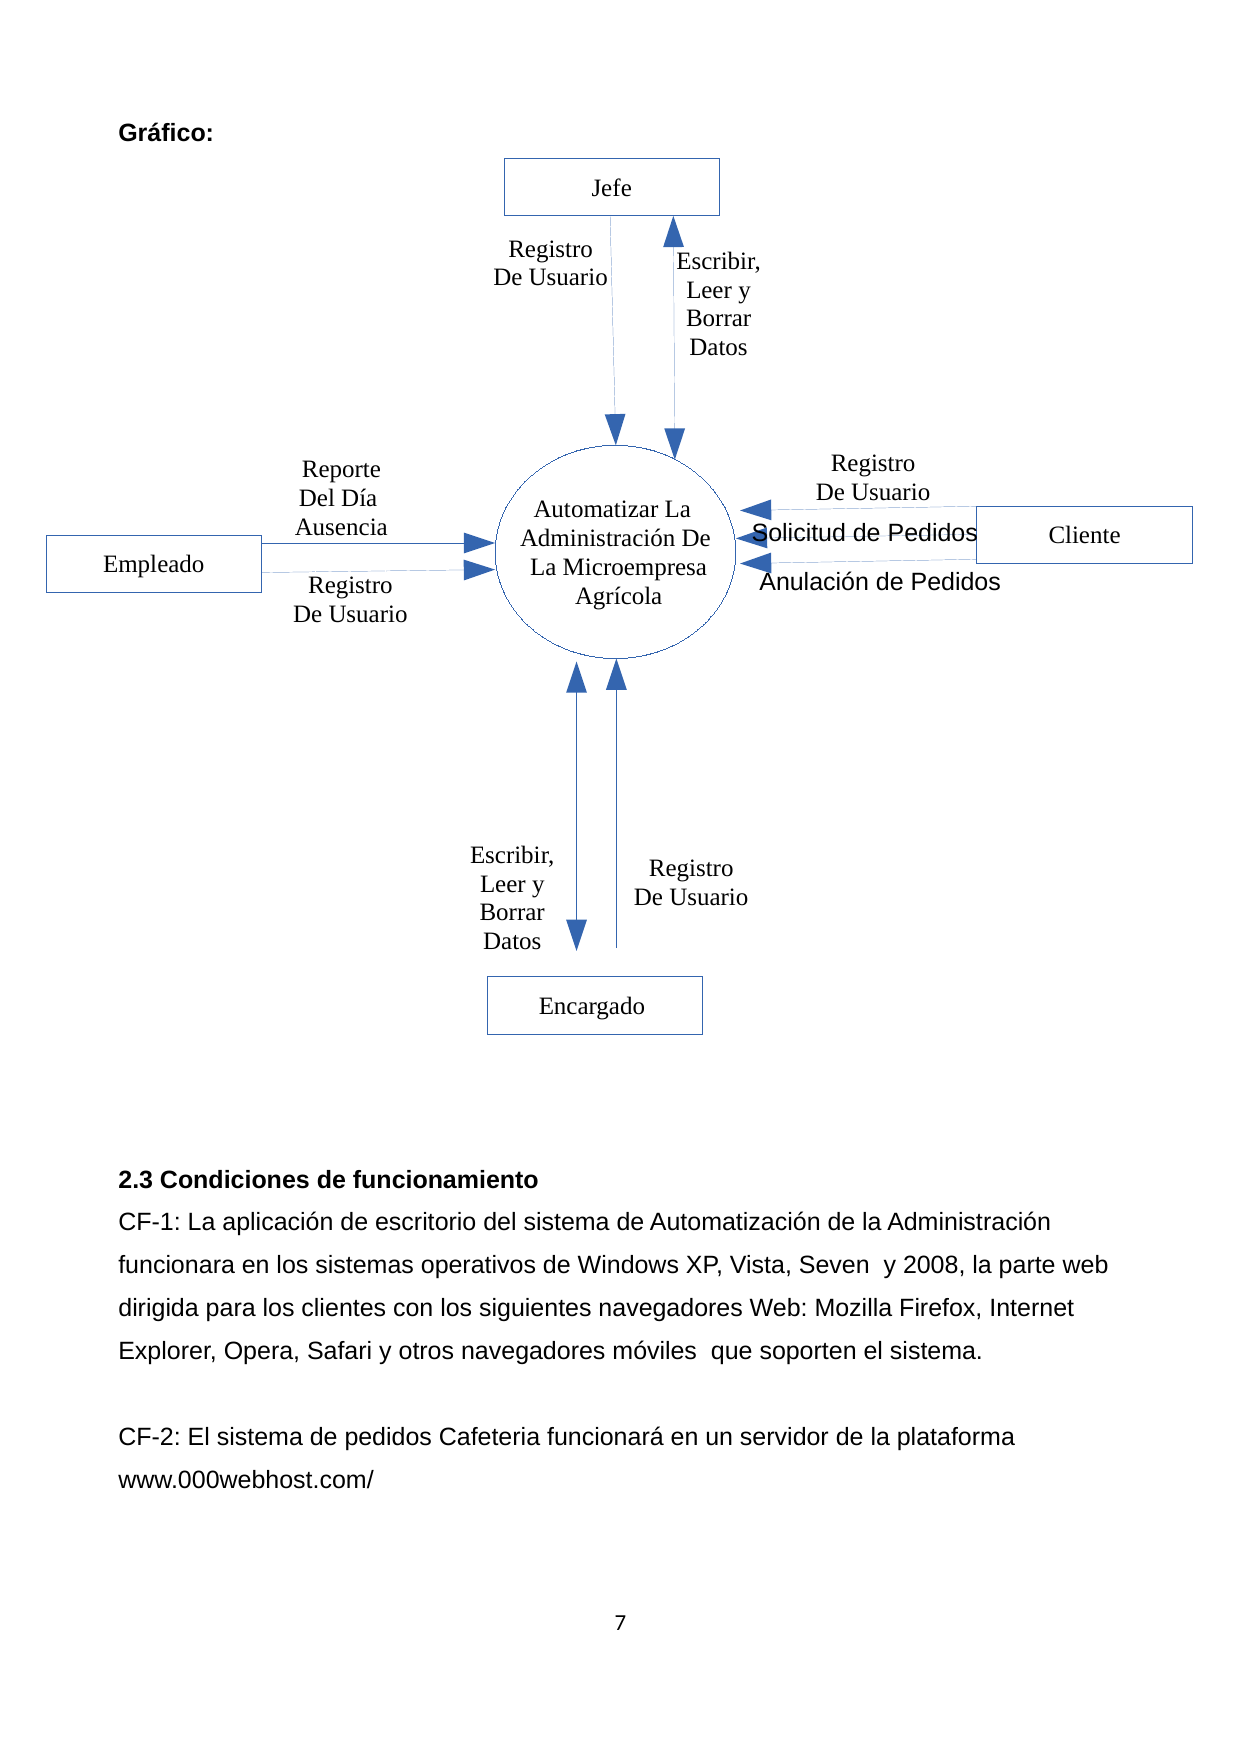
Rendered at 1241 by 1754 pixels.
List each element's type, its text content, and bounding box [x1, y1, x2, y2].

text CF-2: El sistema de pedidos Cafeteria funcionará en un servidor de la plataforma www.000webhost.com/ [118, 1422, 1122, 1494]
text CF-1: La aplicación de escritorio del sistema de Automatización de la Administración funcionara en los sistemas operativos de Windows XP, Vista, Seven y 2008, la parte web dirigida para los clientes con los siguientes navegadores Web: Mozilla Firefox, Internet Explorer, Opera, Safari y otros navegadores móviles que soporten el sistema. [118, 1207, 1122, 1365]
subtitle 2.3 Condiciones de funcionamiento [118, 1165, 1122, 1194]
subtitle Gráfico: [118, 118, 1122, 147]
